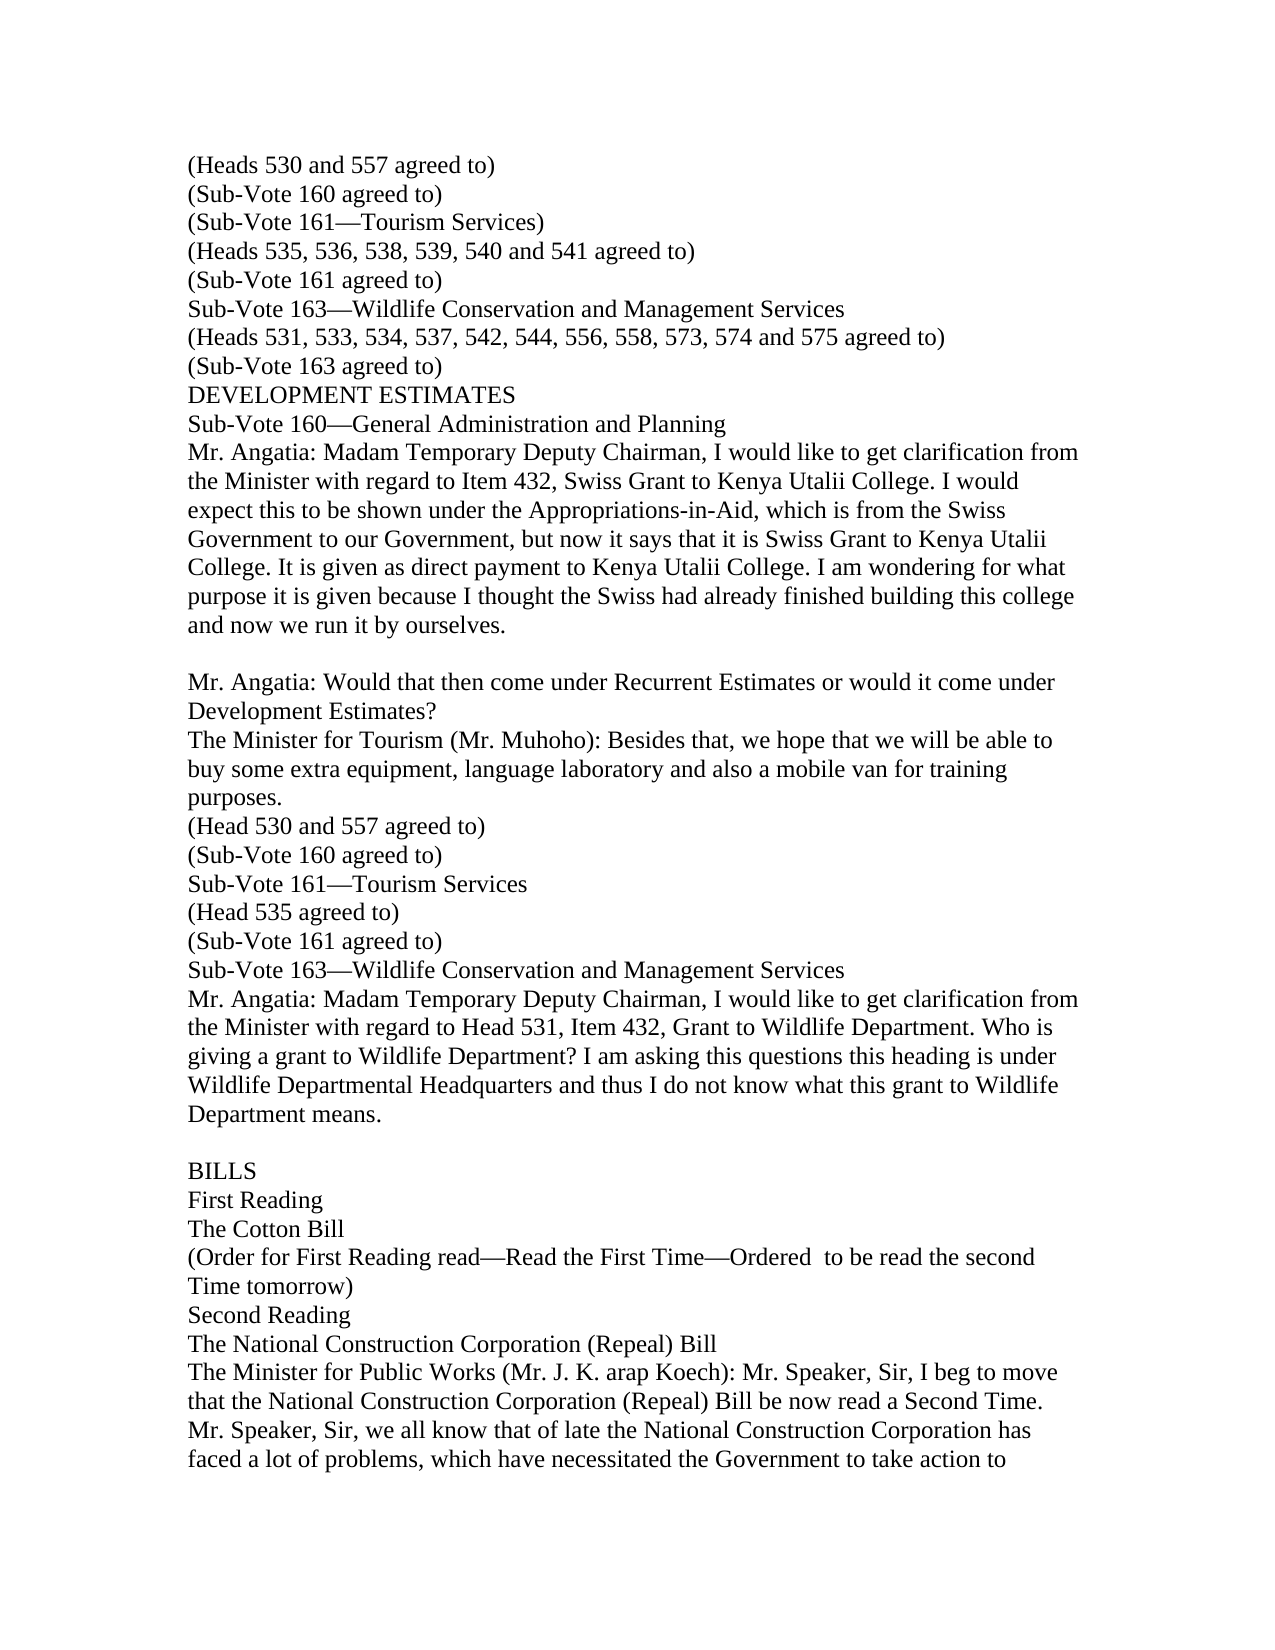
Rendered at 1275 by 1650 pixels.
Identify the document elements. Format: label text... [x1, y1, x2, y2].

text The Minister for Public Works (Mr. J. K. arap Koech): Mr. Speaker, Sir, I beg to move that the National Construction Corporation (Repeal) Bill be now read a Second Time. [187, 1357, 1087, 1415]
text (Heads 531, 533, 534, 537, 542, 544, 556, 558, 573, 574 and 575 agreed to) [187, 322, 1087, 351]
text (Sub-Vote 161 agreed to) [187, 926, 1087, 955]
text (Order for First Reading read—Read the First Time—Ordered to be read the second Time tomorrow) [187, 1242, 1087, 1300]
text BILLS [187, 1156, 1087, 1185]
text Sub-Vote 163—Wildlife Conservation and Management Services [187, 294, 1087, 322]
text The Minister for Tourism (Mr. Muhoho): Besides that, we hope that we will be able to buy some extra equipment, language laboratory and also a mobile van for training purposes. [187, 725, 1087, 811]
text (Heads 535, 536, 538, 539, 540 and 541 agreed to) [187, 236, 1087, 265]
text Sub-Vote 163—Wildlife Conservation and Management Services [187, 955, 1087, 984]
text (Sub-Vote 163 agreed to) [187, 351, 1087, 380]
text (Head 530 and 557 agreed to) [187, 811, 1087, 840]
text Second Reading [187, 1300, 1087, 1329]
text Sub-Vote 161—Tourism Services [187, 869, 1087, 897]
text Mr. Angatia: Madam Temporary Deputy Chairman, I would like to get clarification from the Minister with regard to Item 432, Swiss Grant to Kenya Utalii College. I would expect this to be shown under the Appropriations-in-Aid, which is from the Swiss Government to our Government, but now it says that it is Swiss Grant to Kenya Utalii College. It is given as direct payment to Kenya Utalii College. I am wondering for what purpose it is given because I thought the Swiss had already finished building this college and now we run it by ourselves. [187, 437, 1087, 639]
text Mr. Angatia: Madam Temporary Deputy Chairman, I would like to get clarification from the Minister with regard to Head 531, Item 432, Grant to Wildlife Department. Who is giving a grant to Wildlife Department? I am asking this questions this heading is under Wildlife Departmental Headquarters and thus I do not know what this grant to Wildlife Department means. [187, 984, 1087, 1127]
text Sub-Vote 160—General Administration and Planning [187, 409, 1087, 437]
text Mr. Angatia: Would that then come under Recurrent Estimates or would it come under Development Estimates? [187, 667, 1087, 725]
text The Cotton Bill [187, 1214, 1087, 1242]
text (Sub-Vote 160 agreed to) [187, 840, 1087, 869]
text (Sub-Vote 161 agreed to) [187, 265, 1087, 294]
text (Head 535 agreed to) [187, 897, 1087, 926]
text The National Construction Corporation (Repeal) Bill [187, 1329, 1087, 1357]
text First Reading [187, 1185, 1087, 1214]
text (Sub-Vote 161—Tourism Services) [187, 207, 1087, 236]
text DEVELOPMENT ESTIMATES [187, 380, 1087, 409]
text (Sub-Vote 160 agreed to) [187, 179, 1087, 207]
text Mr. Speaker, Sir, we all know that of late the National Construction Corporation has faced a lot of problems, which have necessitated the Government to take action to [187, 1415, 1087, 1472]
text (Heads 530 and 557 agreed to) [187, 150, 1087, 179]
